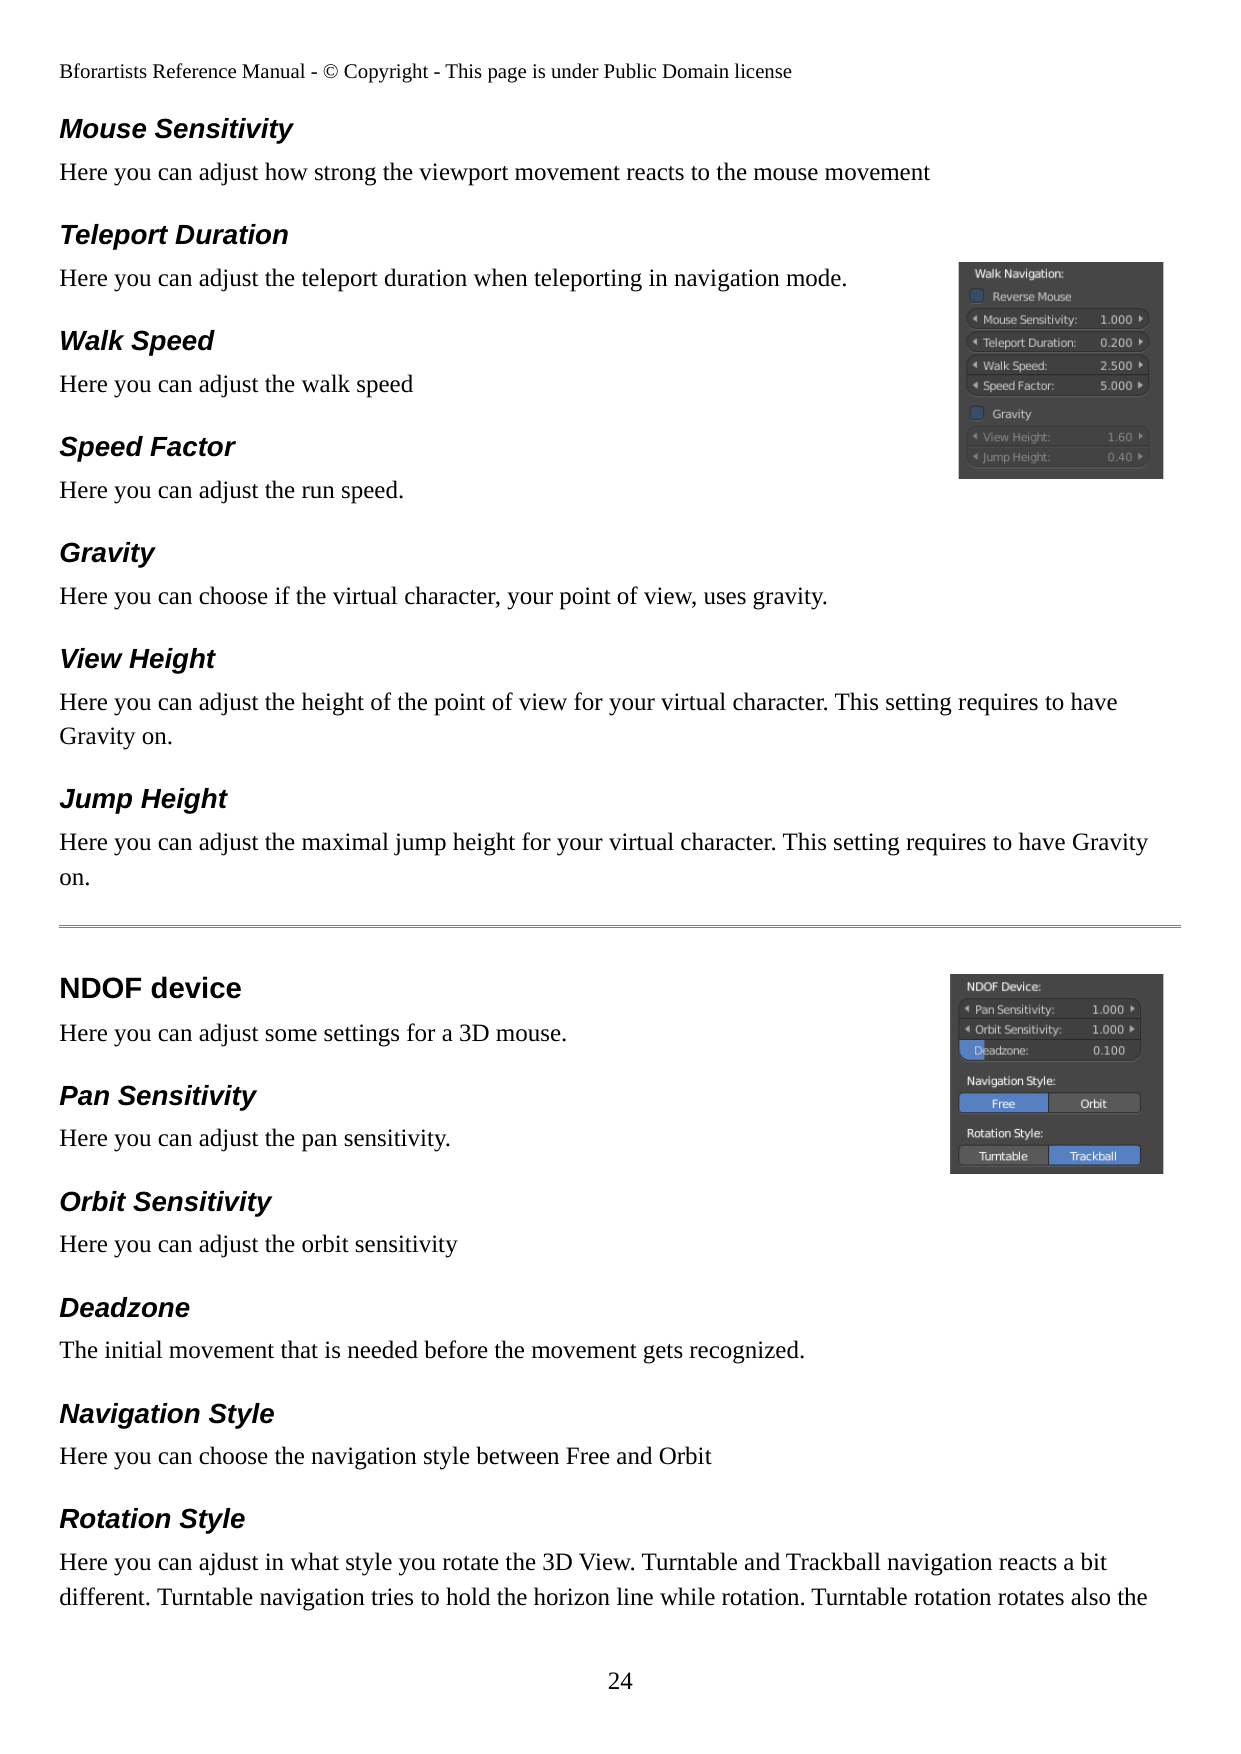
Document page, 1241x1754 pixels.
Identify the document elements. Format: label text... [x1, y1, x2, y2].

text Here you can adjust the maximal jump height for your virtual character. This setting requires to have Gravity on. [59, 827, 1181, 890]
subtitle [1164, 324, 1181, 356]
text Here you can adjust the walk speed [59, 369, 958, 398]
subtitle [1164, 1079, 1181, 1111]
subtitle Deadzone [59, 1291, 1181, 1323]
picture [958, 262, 1164, 479]
text Here you can adjust the orbit sensitivity [59, 1229, 1181, 1258]
text Here you can adjust some settings for a 3D mouse. [59, 1018, 950, 1046]
subtitle Teleport Duration [59, 218, 1181, 250]
subtitle [1164, 430, 1181, 462]
subtitle Walk Speed [59, 324, 958, 356]
text Here you can adjust the height of the point of view for your virtual character. This setting requires to have Gravity on. [59, 687, 1181, 750]
subtitle Mouse Sensitivity [59, 113, 1181, 144]
text The initial movement that is needed before the movement gets recognized. [59, 1335, 1181, 1364]
text Here you can adjust how strong the viewport movement reacts to the mouse movement [59, 157, 1181, 186]
subtitle Jump Height [59, 783, 1181, 814]
subtitle NDOF device [59, 971, 1181, 1005]
text Here you can ajdust in what style you rotate the 3D View. Turntable and Trackball navigation reacts a bit different. Turntable navigation tries to hold the horizon line while rotation. Turntable rotation rotates also the [59, 1547, 1181, 1611]
text Here you can adjust the pan sensitivity. [59, 1123, 950, 1152]
text Here you can choose if the virtual character, your point of view, uses gravity. [59, 581, 1181, 609]
picture [950, 974, 1164, 1174]
subtitle Gravity [59, 536, 1181, 568]
subtitle Orbit Sensitivity [59, 1185, 1181, 1217]
subtitle Navigation Style [59, 1397, 1181, 1429]
text Here you can choose the navigation style between Free and Orbit [59, 1441, 1181, 1470]
text Here you can adjust the teleport duration when teleporting in navigation mode. [59, 263, 958, 292]
subtitle Rotation Style [59, 1503, 1181, 1535]
text Here you can adjust the run speed. [59, 475, 1181, 503]
subtitle Speed Factor [59, 430, 958, 462]
subtitle View Height [59, 642, 1181, 674]
subtitle Pan Sensitivity [59, 1079, 950, 1111]
